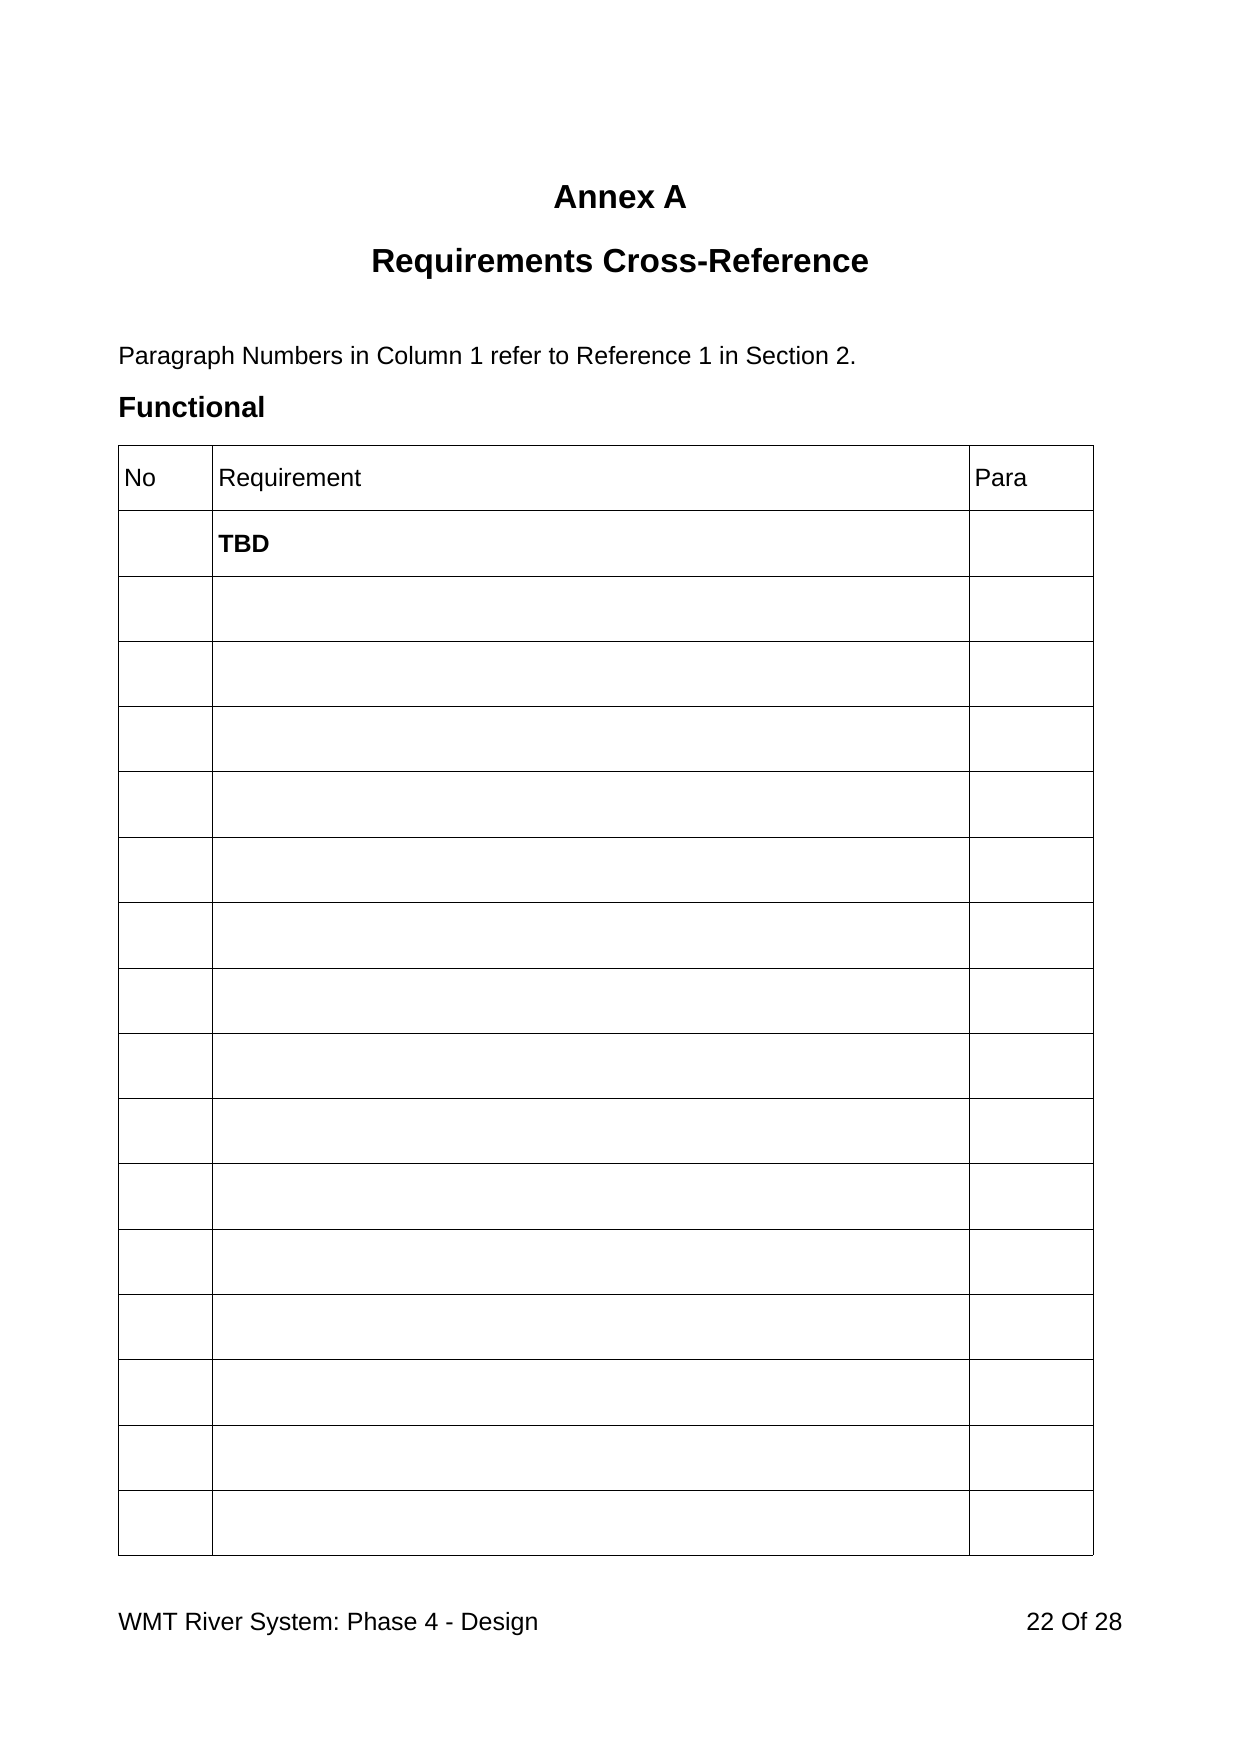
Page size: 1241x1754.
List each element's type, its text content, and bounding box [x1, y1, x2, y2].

table_cell [213, 707, 969, 771]
table_cell TBD [213, 511, 969, 576]
table_cell [213, 1426, 969, 1490]
table_cell [970, 1491, 1093, 1555]
subtitle Annex A [118, 178, 1122, 216]
table_header Para [970, 446, 1093, 510]
table_cell [213, 838, 969, 902]
table_cell [213, 1360, 969, 1424]
table_cell [119, 707, 212, 771]
table_cell [970, 1164, 1093, 1229]
table_cell [119, 969, 212, 1033]
text Paragraph Numbers in Column 1 refer to Reference 1 in Section 2. [118, 341, 1122, 370]
table_cell [119, 1164, 212, 1229]
table_cell [970, 642, 1093, 706]
table_cell [119, 1230, 212, 1294]
table_cell [213, 1099, 969, 1163]
table_cell [213, 772, 969, 837]
table_cell [213, 642, 969, 706]
table_cell [970, 969, 1093, 1033]
table_cell [213, 903, 969, 967]
table_cell [970, 1034, 1093, 1098]
table_cell [119, 1360, 212, 1424]
subtitle Requirements Cross-Reference [118, 241, 1122, 279]
table_cell [119, 1099, 212, 1163]
table_cell [213, 1164, 969, 1229]
table_cell [213, 1230, 969, 1294]
table_cell [970, 838, 1093, 902]
table_cell [970, 1295, 1093, 1359]
table_cell [213, 1295, 969, 1359]
table_cell [119, 577, 212, 641]
table_cell [119, 1034, 212, 1098]
table_cell [970, 1230, 1093, 1294]
table_cell [213, 969, 969, 1033]
table_cell [119, 642, 212, 706]
table_header Requirement [213, 446, 969, 510]
table_cell [119, 1426, 212, 1490]
table_cell [213, 577, 969, 641]
table_cell [213, 1034, 969, 1098]
table_cell [970, 1099, 1093, 1163]
table_cell [970, 707, 1093, 771]
table_cell [119, 1295, 212, 1359]
table_cell [970, 903, 1093, 967]
table_cell [119, 511, 212, 576]
table_cell [970, 577, 1093, 641]
table_cell [119, 772, 212, 837]
table_cell [970, 1426, 1093, 1490]
table_header No [119, 446, 212, 510]
table_cell [119, 1491, 212, 1555]
table_cell [119, 903, 212, 967]
table_cell [970, 511, 1093, 576]
table_cell [213, 1491, 969, 1555]
table_cell [970, 1360, 1093, 1424]
subtitle Functional [118, 390, 1122, 424]
table_cell [119, 838, 212, 902]
table_cell [970, 772, 1093, 837]
